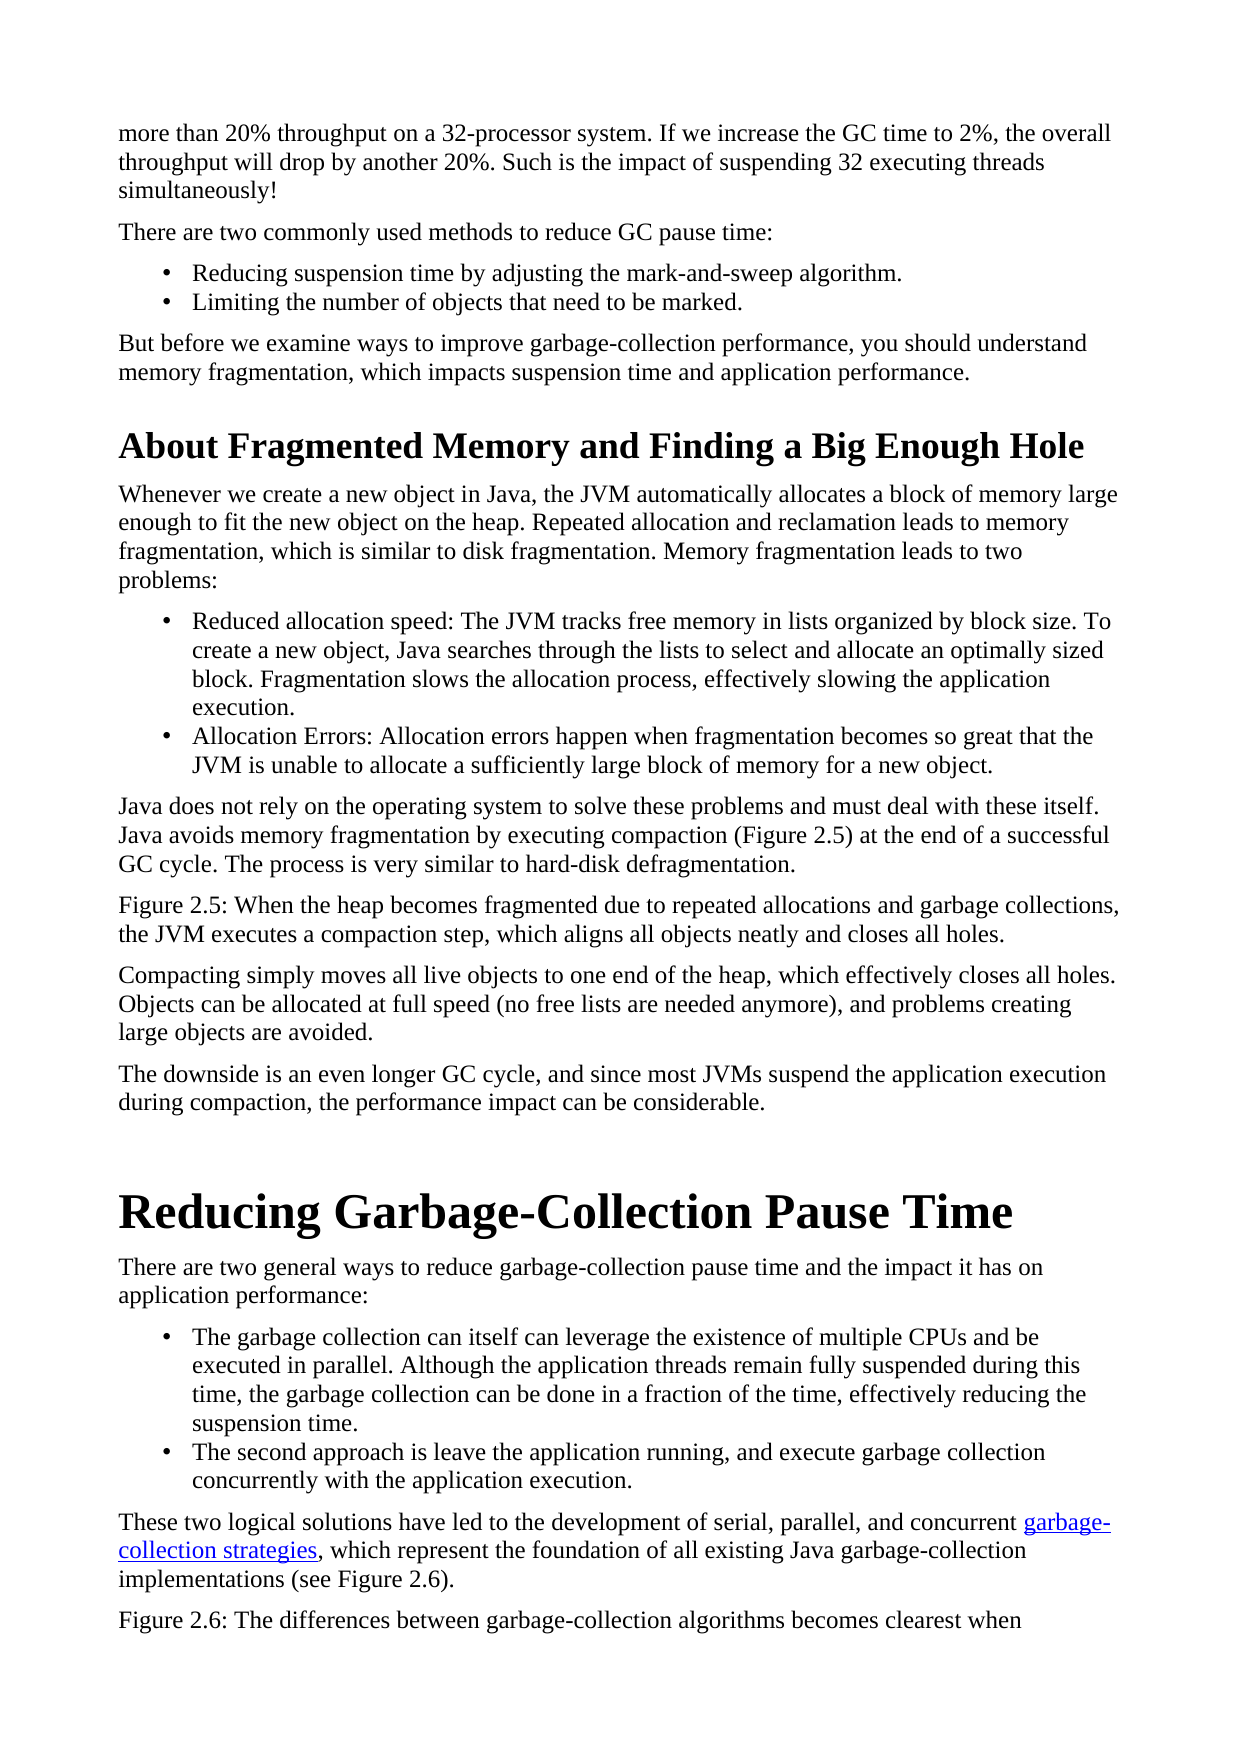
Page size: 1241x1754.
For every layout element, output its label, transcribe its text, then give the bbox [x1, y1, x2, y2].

text The downside is an even longer GC cycle, and since most JVMs suspend the application execution during compaction, the performance impact can be considerable. [118, 1059, 1122, 1116]
text These two logical solutions have led to the development of serial, parallel, and concurrent garbage-collection strategies, which represent the foundation of all existing Java garbage-collection implementations (see Figure 2.6). [118, 1507, 1122, 1593]
list The garbage collection can itself can leverage the existence of multiple CPUs and be executed in parallel. Although the application threads remain fully suspended during this time, the garbage collection can be done in a fraction of the time, effectively reducing the suspension time. [162, 1322, 1122, 1437]
list Allocation Errors: Allocation errors happen when fragmentation becomes so great that the JVM is unable to allocate a sufficiently large block of memory for a new object. [162, 721, 1122, 779]
text About Fragmented Memory and Finding a Big Enough Hole [118, 423, 1122, 466]
text But before we examine ways to improve garbage-collection performance, you should understand memory fragmentation, which impacts suspension time and application performance. [118, 328, 1122, 386]
text Java does not rely on the operating system to solve these problems and must deal with these itself. Java avoids memory fragmentation by executing compaction (Figure 2.5) at the end of a successful GC cycle. The process is very similar to hard-disk defragmentation. [118, 791, 1122, 877]
text Whenever we create a new object in Java, the JVM automatically allocates a block of memory large enough to fit the new object on the heap. Repeated allocation and reclamation leads to memory fragmentation, which is similar to disk fragmentation. Memory fragmentation leads to two problems: [118, 479, 1122, 594]
text Reducing Garbage-Collection Pause Time [118, 1182, 1122, 1239]
list The second approach is leave the application running, and execute garbage collection concurrently with the application execution. [162, 1437, 1122, 1494]
text There are two general ways to reduce garbage-collection pause time and the impact it has on application performance: [118, 1252, 1122, 1309]
text more than 20% throughput on a 32-processor system. If we increase the GC time to 2%, the overall throughput will drop by another 20%. Such is the impact of suspending 32 executing threads simultaneously! [118, 118, 1122, 204]
text Figure 2.6: The differences between garbage-collection algorithms becomes clearest when [118, 1606, 1122, 1634]
list Limiting the number of objects that need to be marked. [162, 287, 1122, 316]
text Compacting simply moves all live objects to one end of the heap, which effectively closes all holes. Objects can be allocated at full speed (no free lists are needed anymore), and problems creating large objects are avoided. [118, 960, 1122, 1046]
text Figure 2.5: When the heap becomes fragmented due to repeated allocations and garbage collections, the JVM executes a compaction step, which aligns all objects neatly and closes all holes. [118, 890, 1122, 947]
list Reducing suspension time by adjusting the mark-and-sweep algorithm. [162, 258, 1122, 287]
text There are two commonly used methods to reduce GC pause time: [118, 217, 1122, 246]
list Reduced allocation speed: The JVM tracks free memory in lists organized by block size. To create a new object, Java searches through the lists to select and allocate an optimally sized block. Fragmentation slows the allocation process, effectively slowing the application execution. [162, 606, 1122, 721]
